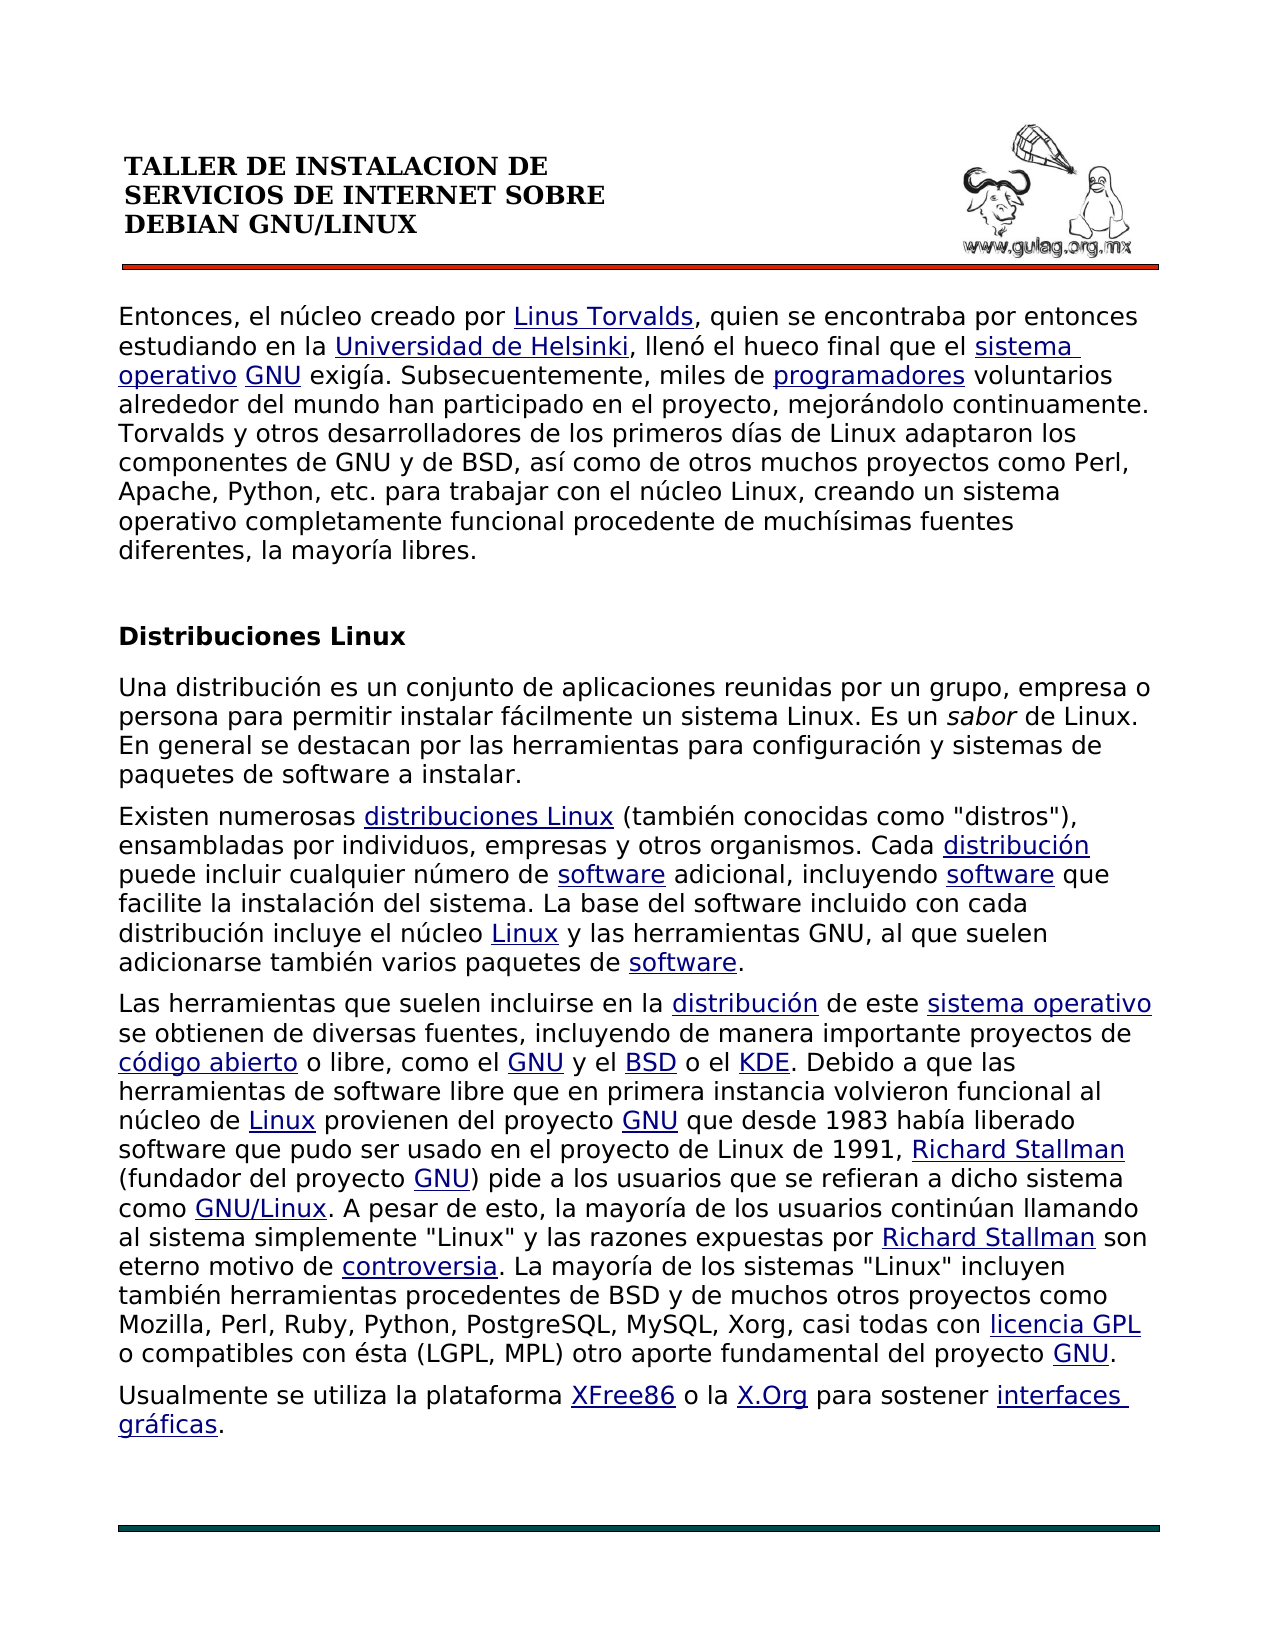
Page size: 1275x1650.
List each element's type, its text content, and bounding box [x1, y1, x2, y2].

text Una distribución es un conjunto de aplicaciones reunidas por un grupo, empresa o persona para permitir instalar fácilmente un sistema Linux. Es un sabor de Linux. En general se destacan por las herramientas para configuración y sistemas de paquetes de software a instalar. [118, 673, 1157, 789]
subtitle Distribuciones Linux [118, 622, 1157, 651]
text Las herramientas que suelen incluirse en la distribución de este sistema operativo se obtienen de diversas fuentes, incluyendo de manera importante proyectos de código abierto o libre, como el GNU y el BSD o el KDE. Debido a que las herramientas de software libre que en primera instancia volvieron funcional al núcleo de Linux provienen del proyecto GNU que desde 1983 había liberado software que pudo ser usado en el proyecto de Linux de 1991, Richard Stallman (fundador del proyecto GNU) pide a los usuarios que se refieran a dicho sistema como GNU/Linux. A pesar de esto, la mayoría de los usuarios continúan llamando al sistema simplemente "Linux" y las razones expuestas por Richard Stallman son eterno motivo de controversia. La mayoría de los sistemas "Linux" incluyen también herramientas procedentes de BSD y de muchos otros proyectos como Mozilla, Perl, Ruby, Python, PostgreSQL, MySQL, Xorg, casi todas con licencia GPL o compatibles con ésta (LGPL, MPL) otro aporte fundamental del proyecto GNU. [118, 989, 1157, 1369]
text Usualmente se utiliza la plataforma XFree86 o la X.Org para sostener interfaces gráficas. [118, 1381, 1157, 1439]
picture [961, 122, 1132, 260]
text Existen numerosas distribuciones Linux (también conocidas como "distros"), ensambladas por individuos, empresas y otros organismos. Cada distribución puede incluir cualquier número de software adicional, incluyendo software que facilite la instalación del sistema. La base del software incluido con cada distribución incluye el núcleo Linux y las herramientas GNU, al que suelen adicionarse también varios paquetes de software. [118, 802, 1157, 977]
text Entonces, el núcleo creado por Linus Torvalds, quien se encontraba por entonces estudiando en la Universidad de Helsinki, llenó el hueco final que el sistema operativo GNU exigía. Subsecuentemente, miles de programadores voluntarios alrededor del mundo han participado en el proyecto, mejorándolo continuamente. Torvalds y otros desarrolladores de los primeros días de Linux adaptaron los componentes de GNU y de BSD, así como de otros muchos proyectos como Perl, Apache, Python, etc. para trabajar con el núcleo Linux, creando un sistema operativo completamente funcional procedente de muchísimas fuentes diferentes, la mayoría libres. [118, 303, 1157, 565]
